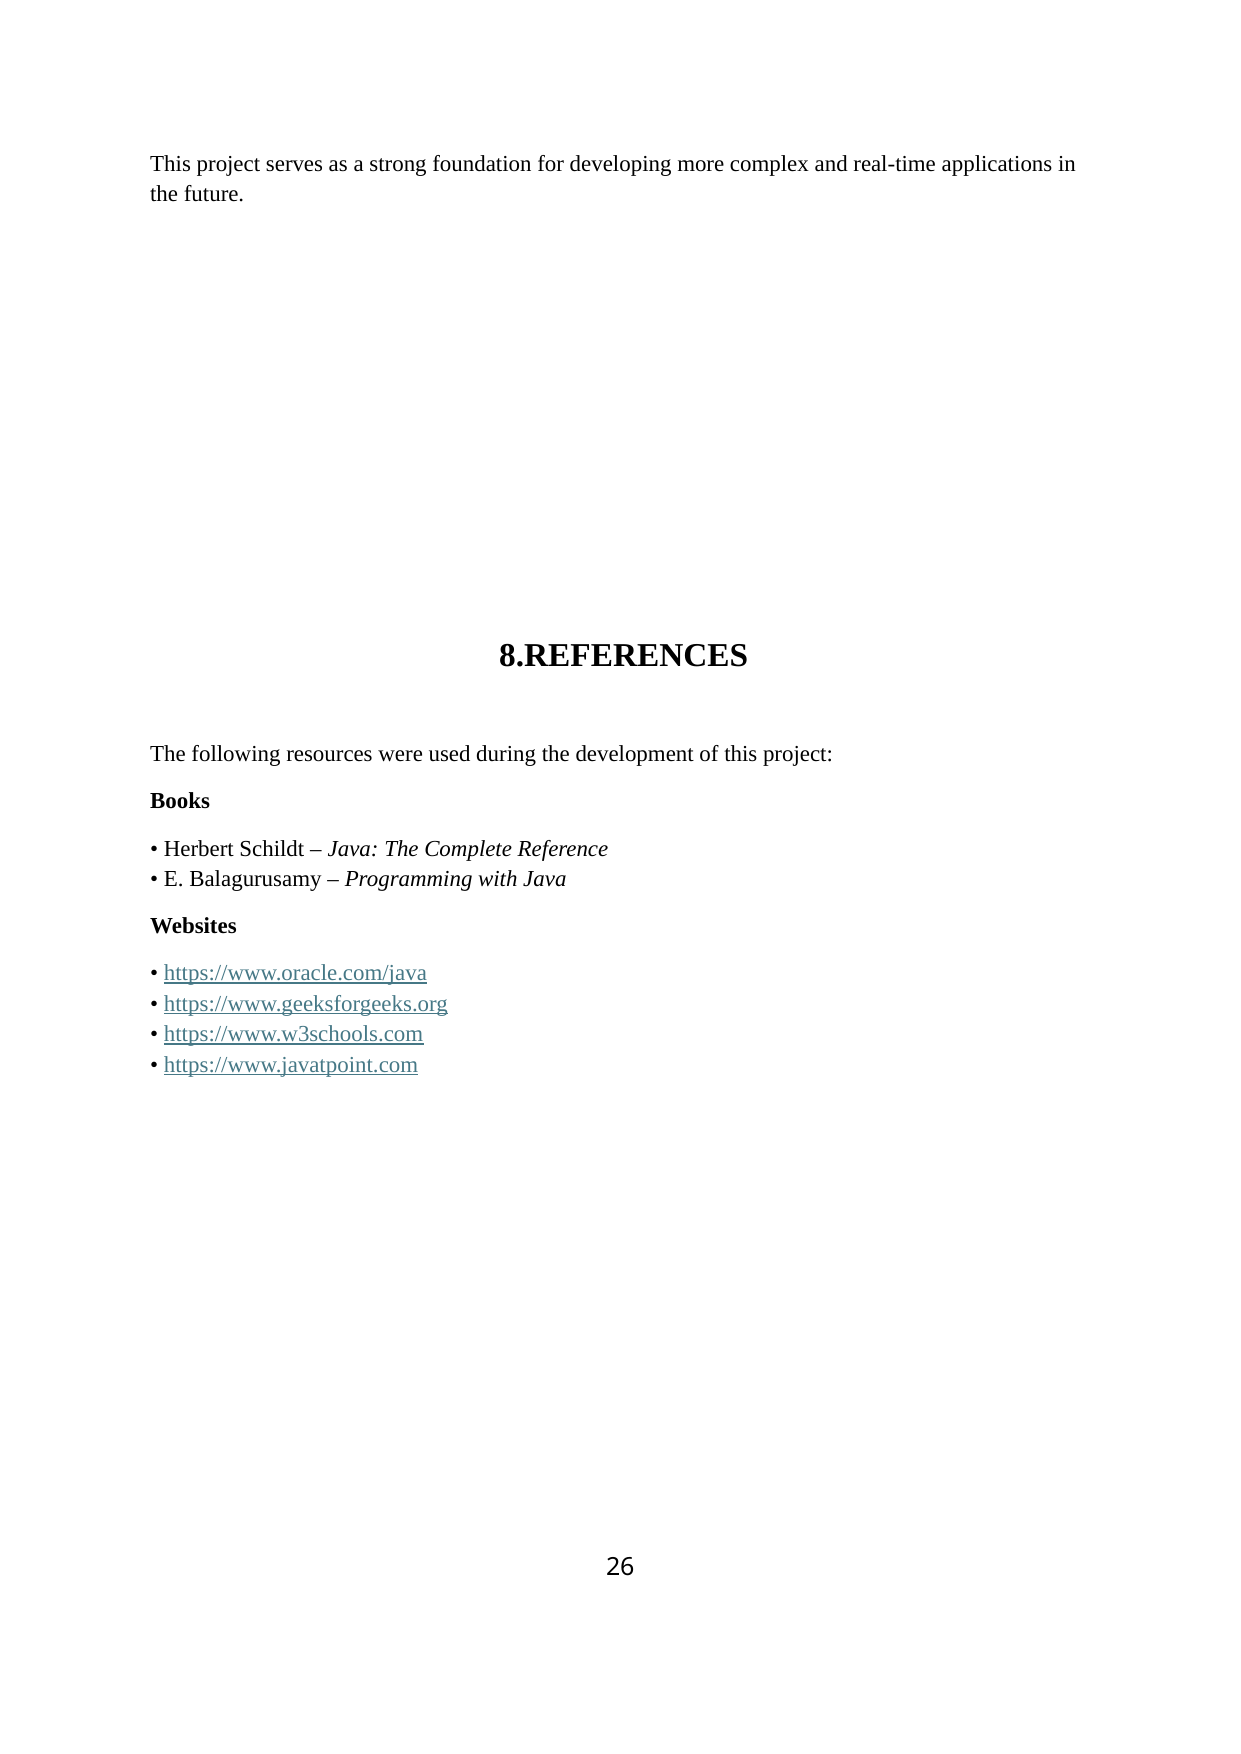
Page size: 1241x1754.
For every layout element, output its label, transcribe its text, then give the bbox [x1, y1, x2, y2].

text This project serves as a strong foundation for developing more complex and real-time applications in the future. [150, 150, 1090, 207]
text The following resources were used during the development of this project: [150, 740, 1090, 767]
text • https://www.oracle.com/java • https://www.geeksforgeeks.org • https://www.w3schools.com • https://www.javatpoint.com [150, 959, 1090, 1077]
subtitle Websites [150, 912, 1090, 939]
text • Herbert Schildt – Java: The Complete Reference • E. Balagurusamy – Programming with Java [150, 834, 1090, 891]
subtitle Books [150, 787, 1090, 814]
list 8.REFERENCES [157, 635, 1090, 673]
